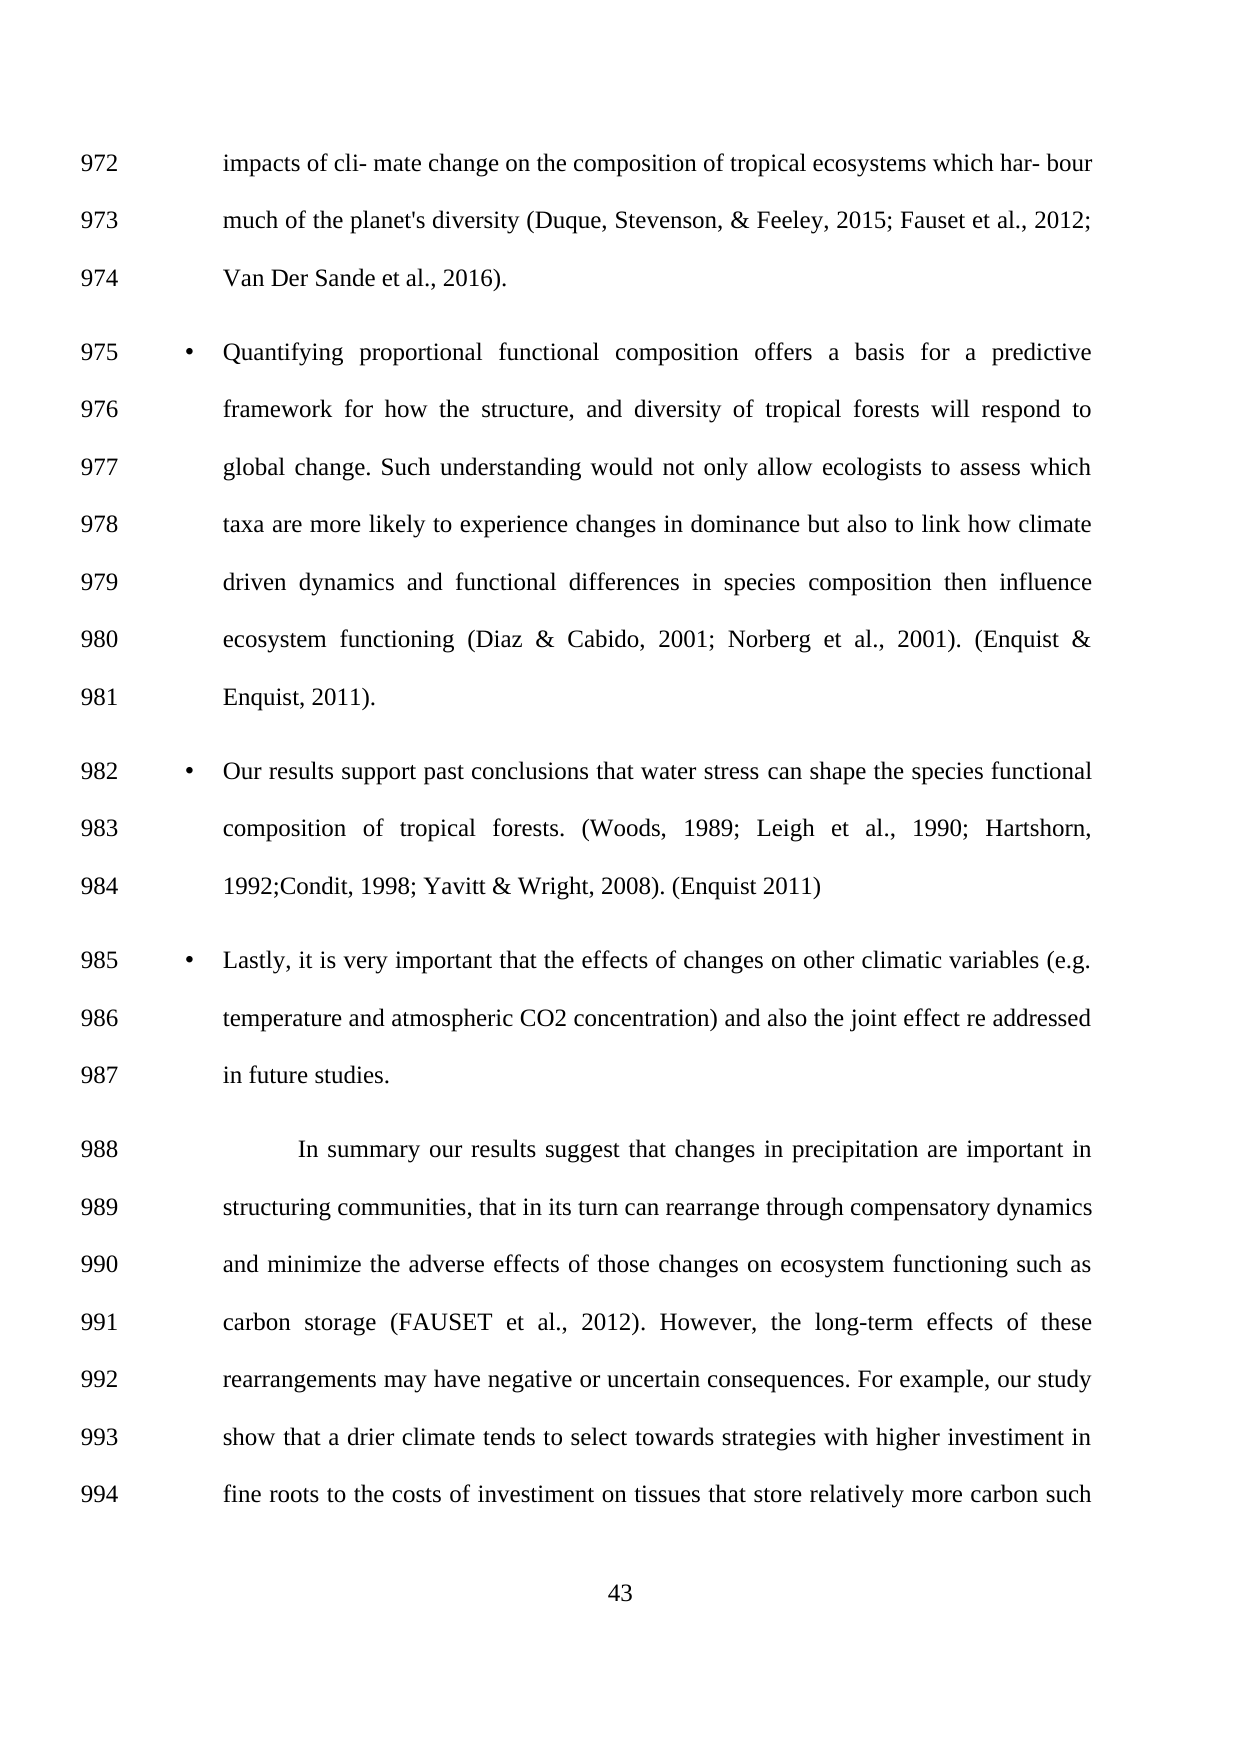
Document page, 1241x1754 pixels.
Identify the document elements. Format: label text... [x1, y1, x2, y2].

list Lastly, it is very important that the effects of changes on other climatic variables (e.g. temperature and atmospheric CO2 concentration) and also the joint effect re addressed in future studies. [185, 945, 1093, 1089]
list Quantifying proportional functional composition offers a basis for a predictive framework for how the structure, and diversity of tropical forests will respond to global change. Such understanding would not only allow ecologists to assess which taxa are more likely to experience changes in dominance but also to link how climate driven dynamics and functional differences in species composition then influence ecosystem functioning (Diaz & Cabido, 2001; Norberg et al., 2001). (Enquist & Enquist, 2011). [185, 337, 1093, 711]
list In summary our results suggest that changes in precipitation are important in structuring communities, that in its turn can rearrange through compensatory dynamics and minimize the adverse effects of those changes on ecosystem functioning such as carbon storage (FAUSET et al., 2012)⁠. However, the long-term effects of these rearrangements may have negative or uncertain consequences. For example, our study show that a drier climate tends to select towards strategies with higher investiment in fine roots to the costs of investiment on tissues that store relatively more carbon such [185, 1134, 1093, 1508]
list impacts of cli- mate change on the composition of tropical ecosystems which har- bour much of the planet's diversity (Duque, Stevenson, & Feeley, 2015; Fauset et al., 2012; Van Der Sande et al., 2016). [185, 148, 1093, 291]
list Our results support past conclusions that water stress can shape the species functional composition of tropical forests. (Woods, 1989; Leigh et al., 1990; Hartshorn, 1992;Condit, 1998; Yavitt & Wright, 2008). (Enquist 2011) [185, 756, 1093, 900]
